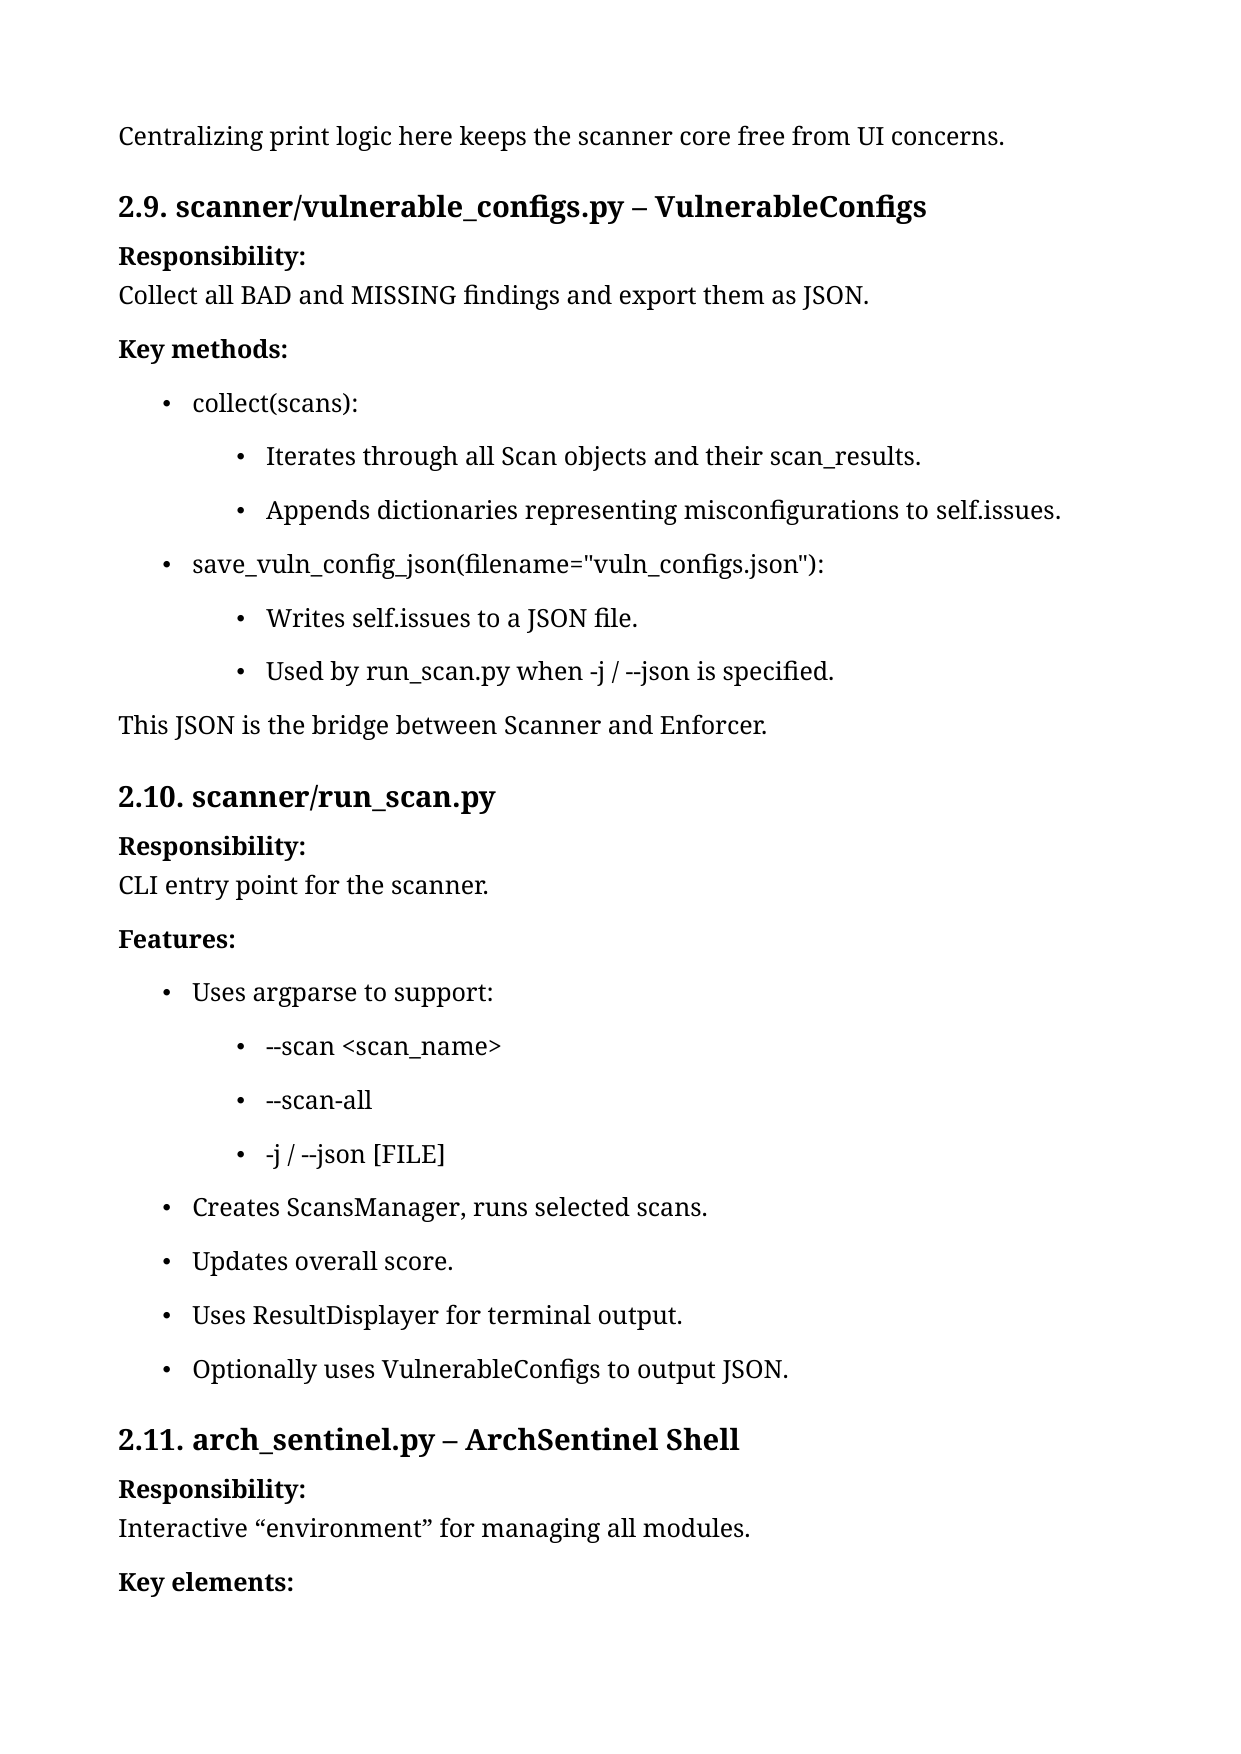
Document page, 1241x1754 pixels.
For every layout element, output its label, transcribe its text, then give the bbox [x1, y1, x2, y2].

text Centralizing print logic here keeps the scanner core free from UI concerns. [118, 118, 1122, 152]
list Optionally uses VulnerableConfigs to output JSON. [162, 1351, 1122, 1385]
text Key methods: [118, 332, 1122, 366]
subtitle 2.9. scanner/vulnerable_configs.py – VulnerableConfigs [118, 186, 1122, 226]
text Key elements: [118, 1565, 1122, 1599]
list Writes self.issues to a JSON file. [236, 600, 1122, 634]
list Uses argparse to support: [162, 975, 1122, 1009]
text Responsibility: Collect all BAD and MISSING findings and export them as JSON. [118, 239, 1122, 312]
list Used by run_scan.py when -j / --json is specified. [236, 654, 1122, 688]
list Iterates through all Scan objects and their scan_results. [236, 439, 1122, 473]
list Updates overall score. [162, 1244, 1122, 1278]
subtitle 2.10. scanner/run_scan.py [118, 776, 1122, 816]
list Creates ScansManager, runs selected scans. [162, 1190, 1122, 1224]
list Uses ResultDisplayer for terminal output. [162, 1297, 1122, 1332]
text Responsibility: CLI entry point for the scanner. [118, 828, 1122, 902]
list Appends dictionaries representing misconfigurations to self.issues. [236, 493, 1122, 527]
text This JSON is the bridge between Scanner and Enforcer. [118, 708, 1122, 742]
list --scan <scan_name> [236, 1029, 1122, 1063]
list collect(scans): [162, 385, 1122, 419]
subtitle 2.11. arch_sentinel.py – ArchSentinel Shell [118, 1419, 1122, 1459]
list -j / --json [FILE] [236, 1136, 1122, 1170]
list --scan-all [236, 1082, 1122, 1117]
list save_vuln_config_json(filename="vuln_configs.json"): [162, 547, 1122, 581]
text Features: [118, 921, 1122, 955]
text Responsibility: Interactive “environment” for managing all modules. [118, 1472, 1122, 1545]
